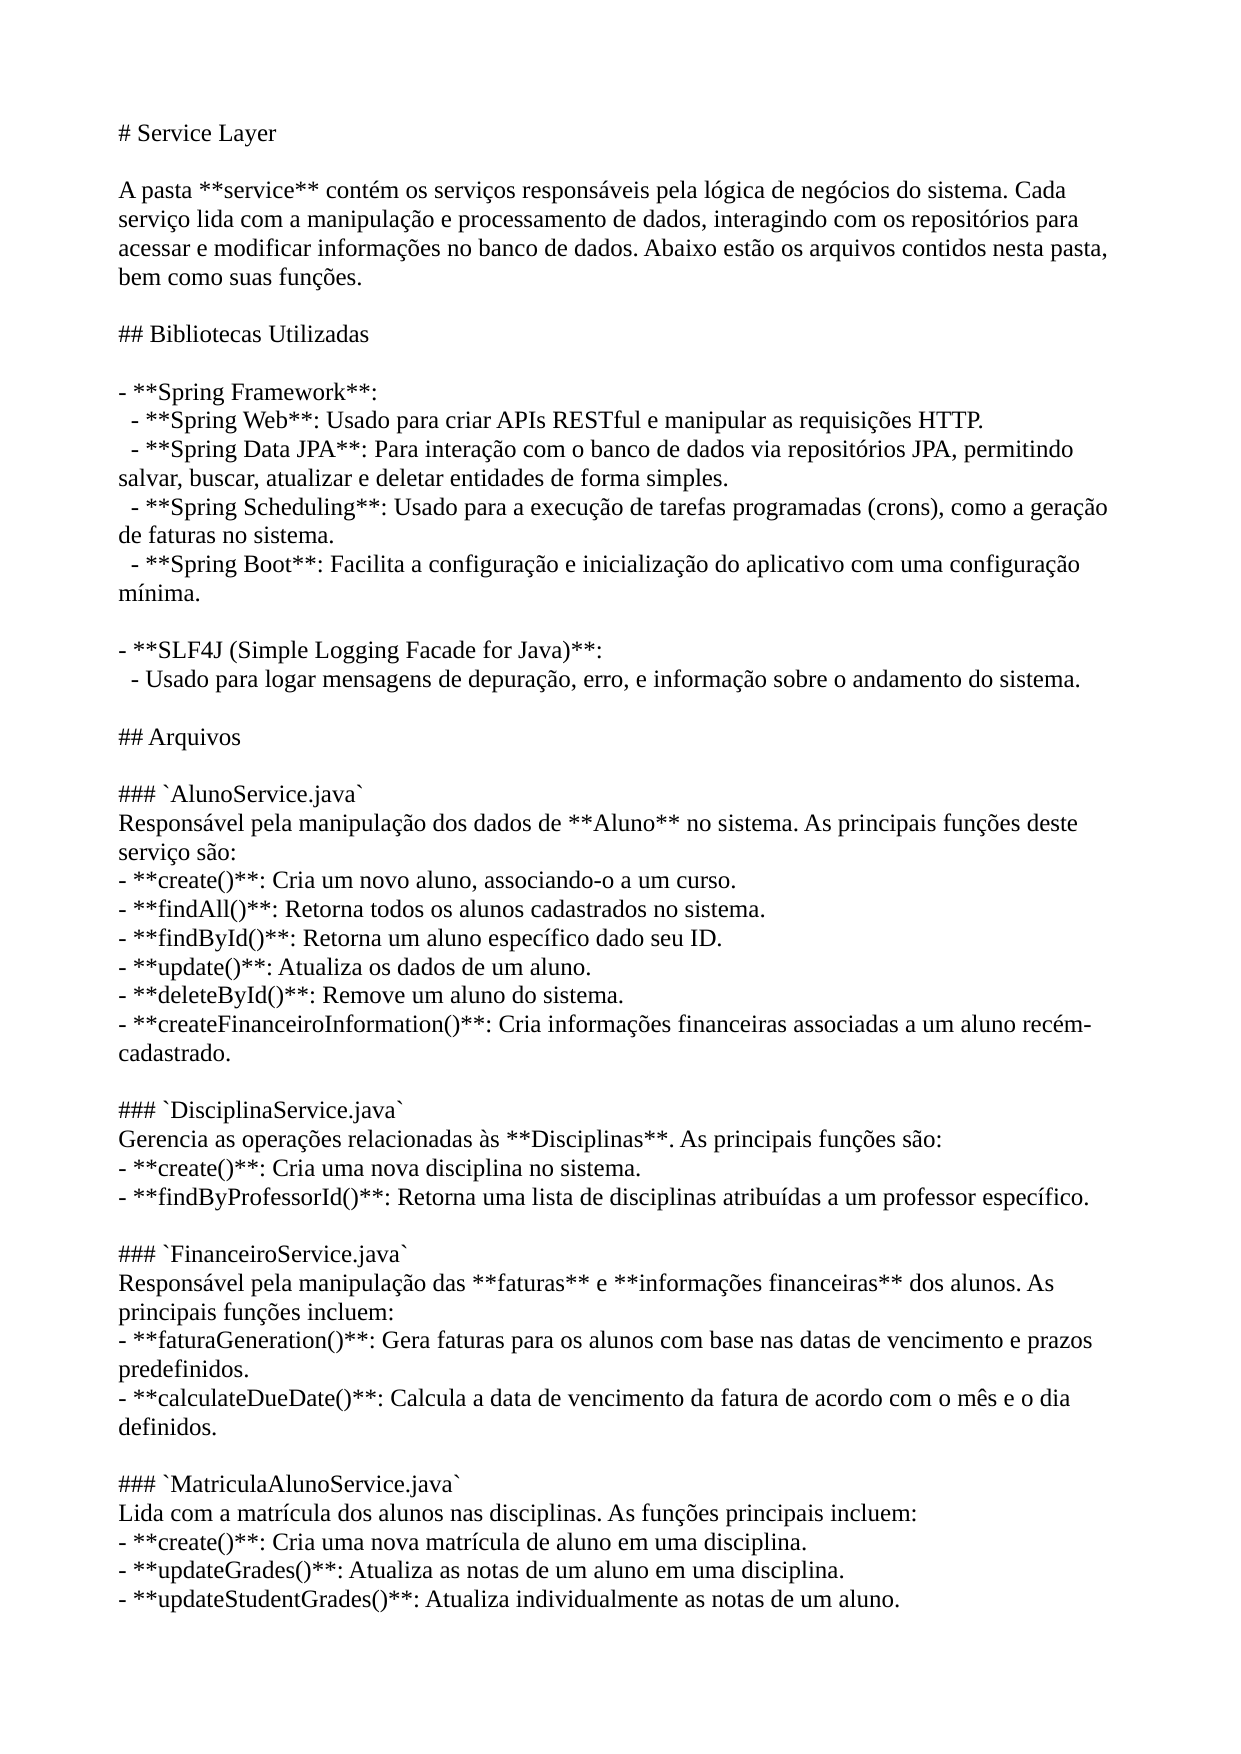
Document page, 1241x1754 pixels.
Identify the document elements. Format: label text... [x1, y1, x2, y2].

text - **Spring Framework**: [118, 377, 1122, 406]
text - **deleteById()**: Remove um aluno do sistema. [118, 981, 1122, 1009]
text - **create()**: Cria um novo aluno, associando-o a um curso. [118, 866, 1122, 894]
text - **updateGrades()**: Atualiza as notas de um aluno em uma disciplina. [118, 1556, 1122, 1584]
text ### `DisciplinaService.java` [118, 1096, 1122, 1124]
text - **Spring Data JPA**: Para interação com o banco de dados via repositórios JPA, permitindo salvar, buscar, atualizar e deletar entidades de forma simples. [118, 434, 1122, 492]
text Lida com a matrícula dos alunos nas disciplinas. As funções principais incluem: [118, 1498, 1122, 1527]
text - **findById()**: Retorna um aluno específico dado seu ID. [118, 923, 1122, 952]
text - **update()**: Atualiza os dados de um aluno. [118, 952, 1122, 981]
text ### `FinanceiroService.java` [118, 1239, 1122, 1268]
text A pasta **service** contém os serviços responsáveis pela lógica de negócios do sistema. Cada serviço lida com a manipulação e processamento de dados, interagindo com os repositórios para acessar e modificar informações no banco de dados. Abaixo estão os arquivos contidos nesta pasta, bem como suas funções. [118, 176, 1122, 291]
text - **createFinanceiroInformation()**: Cria informações financeiras associadas a um aluno recém-cadastrado. [118, 1009, 1122, 1067]
text - **Spring Web**: Usado para criar APIs RESTful e manipular as requisições HTTP. [118, 406, 1122, 434]
text - **updateStudentGrades()**: Atualiza individualmente as notas de um aluno. [118, 1584, 1122, 1613]
text - **findAll()**: Retorna todos os alunos cadastrados no sistema. [118, 894, 1122, 923]
text ## Bibliotecas Utilizadas [118, 319, 1122, 348]
text ### `AlunoService.java` [118, 779, 1122, 808]
text - **faturaGeneration()**: Gera faturas para os alunos com base nas datas de vencimento e prazos predefinidos. [118, 1326, 1122, 1383]
text - **create()**: Cria uma nova disciplina no sistema. [118, 1153, 1122, 1182]
text Gerencia as operações relacionadas às **Disciplinas**. As principais funções são: [118, 1124, 1122, 1153]
text - **calculateDueDate()**: Calcula a data de vencimento da fatura de acordo com o mês e o dia definidos. [118, 1383, 1122, 1441]
text Responsável pela manipulação das **faturas** e **informações financeiras** dos alunos. As principais funções incluem: [118, 1268, 1122, 1326]
text ### `MatriculaAlunoService.java` [118, 1469, 1122, 1498]
text Responsável pela manipulação dos dados de **Aluno** no sistema. As principais funções deste serviço são: [118, 808, 1122, 866]
text - **SLF4J (Simple Logging Facade for Java)**: [118, 636, 1122, 664]
text # Service Layer [118, 118, 1122, 147]
text - **create()**: Cria uma nova matrícula de aluno em uma disciplina. [118, 1527, 1122, 1556]
text - **Spring Scheduling**: Usado para a execução de tarefas programadas (crons), como a geração de faturas no sistema. [118, 492, 1122, 549]
text - **Spring Boot**: Facilita a configuração e inicialização do aplicativo com uma configuração mínima. [118, 549, 1122, 607]
text - **findByProfessorId()**: Retorna uma lista de disciplinas atribuídas a um professor específico. [118, 1182, 1122, 1211]
text ## Arquivos [118, 722, 1122, 751]
text - Usado para logar mensagens de depuração, erro, e informação sobre o andamento do sistema. [118, 664, 1122, 693]
